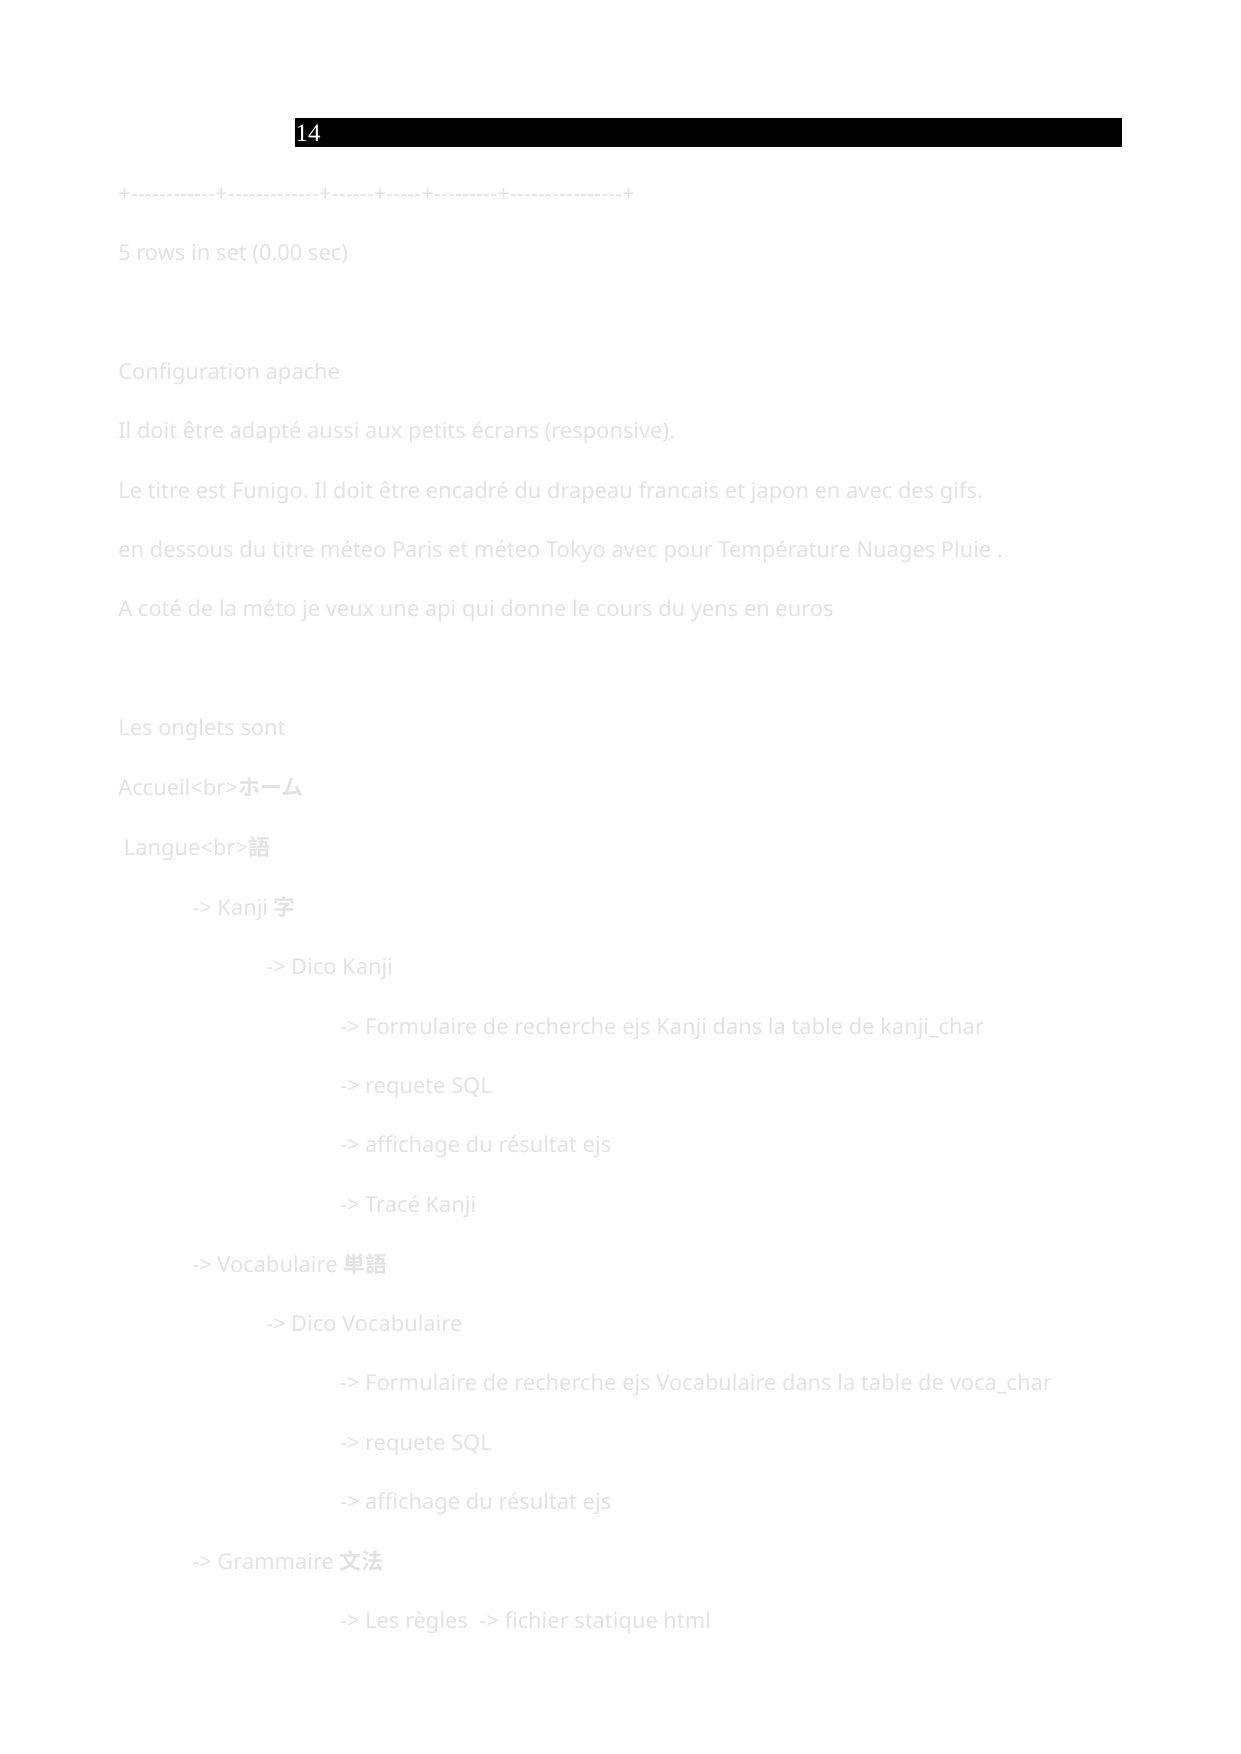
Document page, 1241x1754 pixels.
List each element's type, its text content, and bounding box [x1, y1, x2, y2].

text Le titre est Funigo. Il doit être encadré du drapeau francais et japon en avec des gifs. [118, 473, 1122, 504]
text Il doit être adapté aussi aux petits écrans (responsive). [118, 414, 1122, 445]
text -> Grammaire 文法 [118, 1544, 1122, 1576]
text -> Dico Vocabulaire [118, 1307, 1122, 1338]
text -> affichage du résultat ejs [118, 1485, 1122, 1516]
text +------------+-------------+------+-----+---------+----------------+ [118, 176, 1122, 208]
text Les onglets sont [118, 711, 1122, 742]
text Langue<br>語 [118, 830, 1122, 862]
text -> requete SQL [118, 1068, 1122, 1100]
text -> Formulaire de recherche ejs Kanji dans la table de kanji_char [118, 1009, 1122, 1040]
text -> affichage du résultat ejs [118, 1128, 1122, 1159]
text -> Tracé Kanji [118, 1187, 1122, 1218]
text en dessous du titre méteo Paris et méteo Tokyo avec pour Température Nuages Pluie . [118, 533, 1122, 564]
text -> Vocabulaire 単語 [118, 1247, 1122, 1278]
text -> Kanji 字 [118, 890, 1122, 922]
text -> Les règles -> fichier statique html [118, 1604, 1122, 1635]
text -> Formulaire de recherche ejs Vocabulaire dans la table de voca_char [118, 1366, 1122, 1397]
text 5 rows in set (0.00 sec) [118, 236, 1122, 267]
text Configuration apache [118, 354, 1122, 386]
text Accueil<br>ホーム [118, 770, 1122, 802]
text -> Dico Kanji [118, 950, 1122, 981]
text A coté de la méto je veux une api qui donne le cours du yens en euros [118, 592, 1122, 623]
text -> requete SQL [118, 1425, 1122, 1457]
